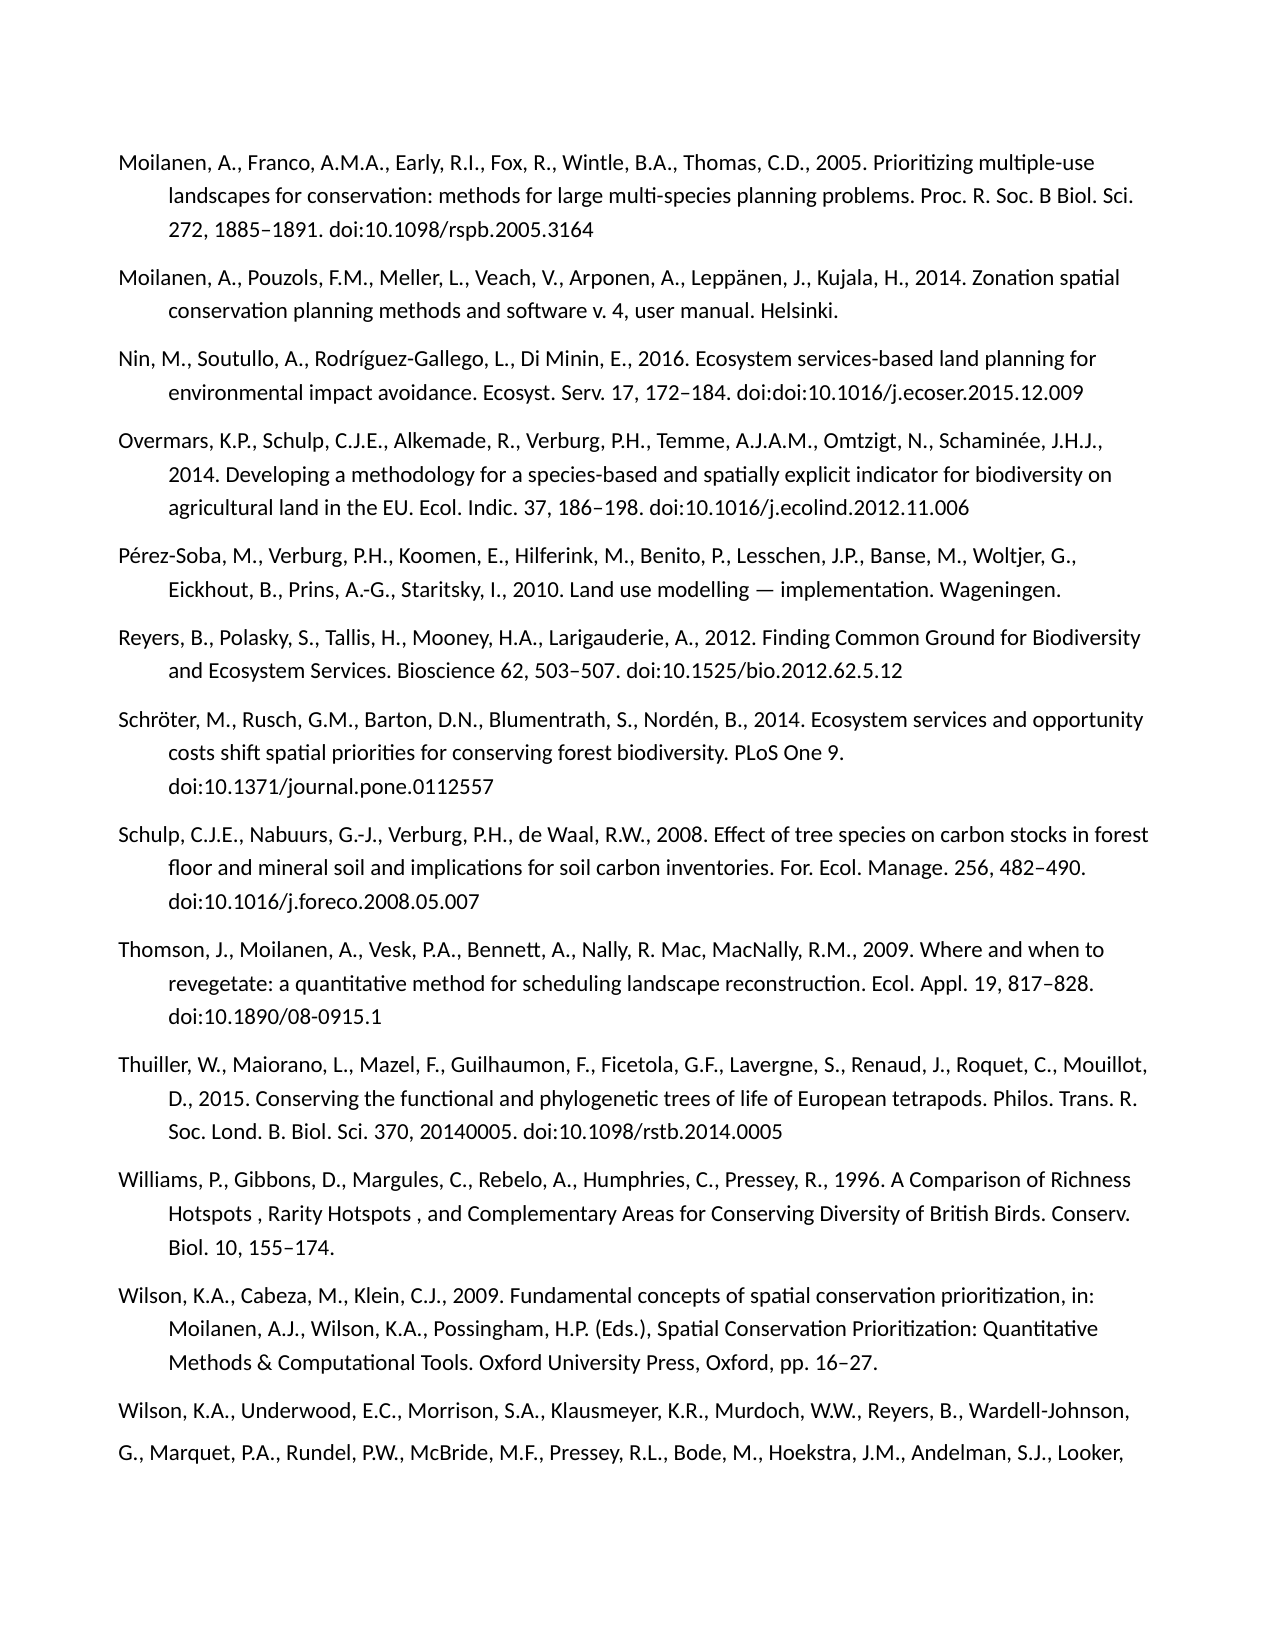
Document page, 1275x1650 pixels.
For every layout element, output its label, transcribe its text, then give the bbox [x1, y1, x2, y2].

text Wilson, K.A., Underwood, E.C., Morrison, S.A., Klausmeyer, K.R., Murdoch, W.W., Reyers, B., Wardell-Johnson, G., Marquet, P.A., Rundel, P.W., McBride, M.F., Pressey, R.L., Bode, M., Hoekstra, J.M., Andelman, S.J., Looker, [118, 1396, 1157, 1466]
text Williams, P., Gibbons, D., Margules, C., Rebelo, A., Humphries, C., Pressey, R., 1996. A Comparison of Richness Hotspots , Rarity Hotspots , and Complementary Areas for Conserving Diversity of British Birds. Conserv. Biol. 10, 155–174. [118, 1166, 1157, 1261]
text Moilanen, A., Pouzols, F.M., Meller, L., Veach, V., Arponen, A., Leppänen, J., Kujala, H., 2014. Zonation spatial conservation planning methods and software v. 4, user manual. Helsinki. [118, 263, 1157, 324]
text Nin, M., Soutullo, A., Rodríguez-Gallego, L., Di Minin, E., 2016. Ecosystem services-based land planning for environmental impact avoidance. Ecosyst. Serv. 17, 172–184. doi:doi:10.1016/j.ecoser.2015.12.009 [118, 344, 1157, 406]
text Moilanen, A., Franco, A.M.A., Early, R.I., Fox, R., Wintle, B.A., Thomas, C.D., 2005. Prioritizing multiple-use landscapes for conservation: methods for large multi-species planning problems. Proc. R. Soc. B Biol. Sci. 272, 1885–1891. doi:10.1098/rspb.2005.3164 [118, 148, 1157, 243]
text Overmars, K.P., Schulp, C.J.E., Alkemade, R., Verburg, P.H., Temme, A.J.A.M., Omtzigt, N., Schaminée, J.H.J., 2014. Developing a methodology for a species-based and spatially explicit indicator for biodiversity on agricultural land in the EU. Ecol. Indic. 37, 186–198. doi:10.1016/j.ecolind.2012.11.006 [118, 426, 1157, 521]
text Schröter, M., Rusch, G.M., Barton, D.N., Blumentrath, S., Nordén, B., 2014. Ecosystem services and opportunity costs shift spatial priorities for conserving forest biodiversity. PLoS One 9. doi:10.1371/journal.pone.0112557 [118, 705, 1157, 800]
text Reyers, B., Polasky, S., Tallis, H., Mooney, H.A., Larigauderie, A., 2012. Finding Common Ground for Biodiversity and Ecosystem Services. Bioscience 62, 503–507. doi:10.1525/bio.2012.62.5.12 [118, 623, 1157, 684]
text Wilson, K.A., Cabeza, M., Klein, C.J., 2009. Fundamental concepts of spatial conservation prioritization, in: Moilanen, A.J., Wilson, K.A., Possingham, H.P. (Eds.), Spatial Conservation Prioritization: Quantitative Methods & Computational Tools. Oxford University Press, Oxford, pp. 16–27. [118, 1281, 1157, 1376]
text Thuiller, W., Maiorano, L., Mazel, F., Guilhaumon, F., Ficetola, G.F., Lavergne, S., Renaud, J., Roquet, C., Mouillot, D., 2015. Conserving the functional and phylogenetic trees of life of European tetrapods. Philos. Trans. R. Soc. Lond. B. Biol. Sci. 370, 20140005. doi:10.1098/rstb.2014.0005 [118, 1050, 1157, 1145]
text Schulp, C.J.E., Nabuurs, G.-J., Verburg, P.H., de Waal, R.W., 2008. Effect of tree species on carbon stocks in forest floor and mineral soil and implications for soil carbon inventories. For. Ecol. Manage. 256, 482–490. doi:10.1016/j.foreco.2008.05.007 [118, 820, 1157, 915]
text Pérez-Soba, M., Verburg, P.H., Koomen, E., Hilferink, M., Benito, P., Lesschen, J.P., Banse, M., Woltjer, G., Eickhout, B., Prins, A.-G., Staritsky, I., 2010. Land use modelling — implementation. Wageningen. [118, 541, 1157, 603]
text Thomson, J., Moilanen, A., Vesk, P.A., Bennett, A., Nally, R. Mac, MacNally, R.M., 2009. Where and when to revegetate: a quantitative method for scheduling landscape reconstruction. Ecol. Appl. 19, 817–828. doi:10.1890/08-0915.1 [118, 935, 1157, 1030]
